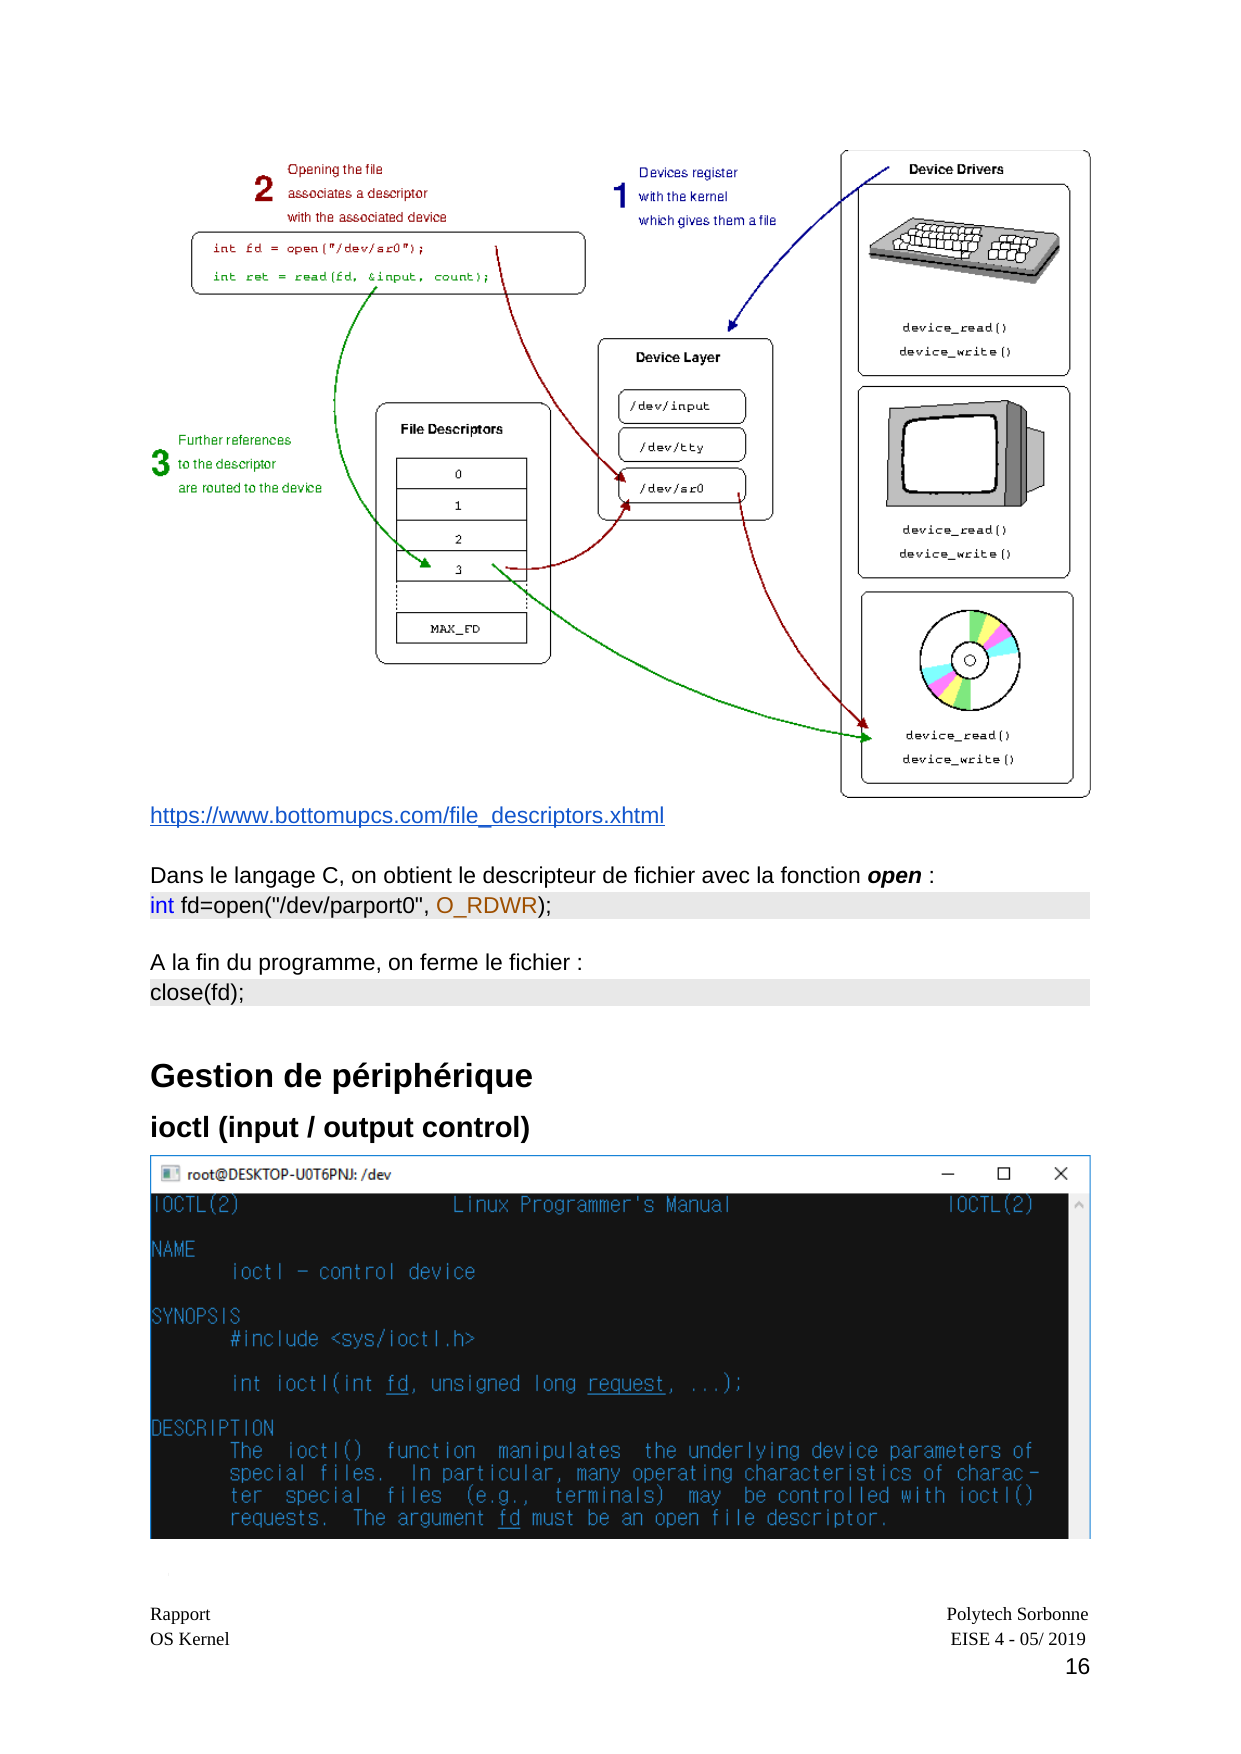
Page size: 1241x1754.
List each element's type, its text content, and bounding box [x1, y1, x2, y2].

picture [150, 1155, 1091, 1539]
text Dans le langage C, on obtient le descripteur de fichier avec la fonction open : [150, 862, 1090, 888]
text https://www.bottomupcs.com/file_descriptors.xhtml [150, 802, 1090, 828]
subtitle Gestion de périphérique [150, 1057, 1090, 1095]
picture [150, 150, 1091, 798]
text A la fin du programme, on ferme le fichier : [150, 949, 1090, 975]
subtitle ioctl (input / output control) [150, 1109, 1090, 1143]
text int fd=open("/dev/parport0", O_RDWR); [150, 892, 1090, 919]
text close(fd); [150, 979, 1090, 1006]
